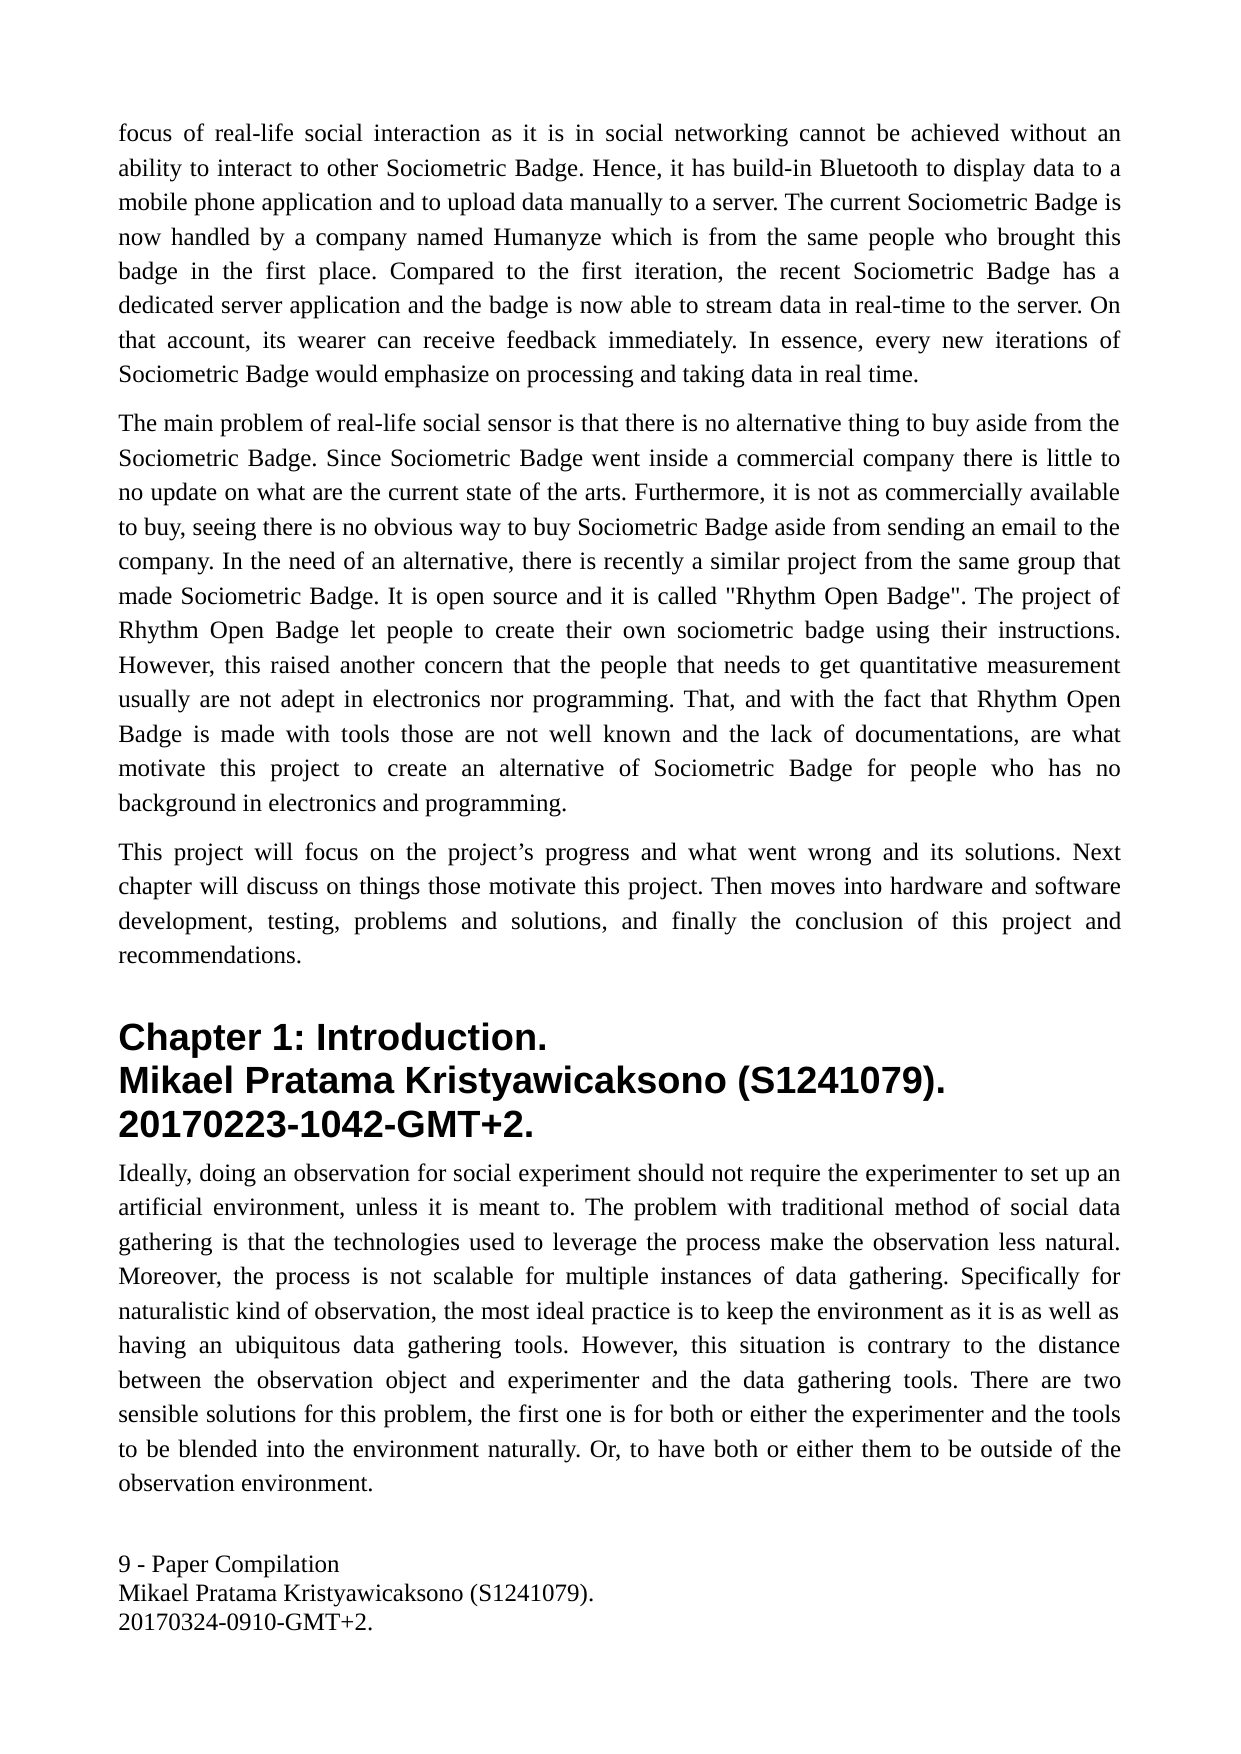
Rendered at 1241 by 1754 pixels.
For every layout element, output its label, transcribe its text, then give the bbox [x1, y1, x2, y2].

text Ideally, doing an observation for social experiment should not require the experimenter to set up an artificial environment, unless it is meant to. The problem with traditional method of social data gathering is that the technologies used to leverage the process make the observation less natural. Moreover, the process is not scalable for multiple instances of data gathering. Specifically for naturalistic kind of observation, the most ideal practice is to keep the environment as it is as well as having an ubiquitous data gathering tools. However, this situation is contrary to the distance between the observation object and experimenter and the data gathering tools. There are two sensible solutions for this problem, the first one is for both or either the experimenter and the tools to be blended into the environment naturally. Or, to have both or either them to be outside of the observation environment. [118, 1158, 1122, 1497]
subtitle Chapter 1: Introduction. Mikael Pratama Kristyawicaksono (S1241079). 20170223-1042-GMT+2. [118, 1014, 1122, 1145]
text focus of real-life social interaction as it is in social networking cannot be achieved without an ability to interact to other Sociometric Badge. Hence, it has build-in Bluetooth to display data to a mobile phone application and to upload data manually to a server. The current Sociometric Badge is now handled by a company named Humanyze which is from the same people who brought this badge in the first place. Compared to the first iteration, the recent Sociometric Badge has a dedicated server application and the badge is now able to stream data in real-time to the server. On that account, its wearer can receive feedback immediately. In essence, every new iterations of Sociometric Badge would emphasize on processing and taking data in real time. [118, 118, 1122, 388]
text This project will focus on the project’s progress and what went wrong and its solutions. Next chapter will discuss on things those motivate this project. Then moves into hardware and software development, testing, problems and solutions, and finally the conclusion of this project and recommendations. [118, 837, 1122, 969]
text The main problem of real-life social sensor is that there is no alternative thing to buy aside from the Sociometric Badge. Since Sociometric Badge went inside a commercial company there is little to no update on what are the current state of the arts. Furthermore, it is not as commercially available to buy, seeing there is no obvious way to buy Sociometric Badge aside from sending an email to the company. In the need of an alternative, there is recently a similar project from the same group that made Sociometric Badge. It is open source and it is called "Rhythm Open Badge". The project of Rhythm Open Badge let people to create their own sociometric badge using their instructions. However, this raised another concern that the people that needs to get quantitative measurement usually are not adept in electronics nor programming. That, and with the fact that Rhythm Open Badge is made with tools those are not well known and the lack of documentations, are what motivate this project to create an alternative of Sociometric Badge for people who has no background in electronics and programming. [118, 408, 1122, 817]
